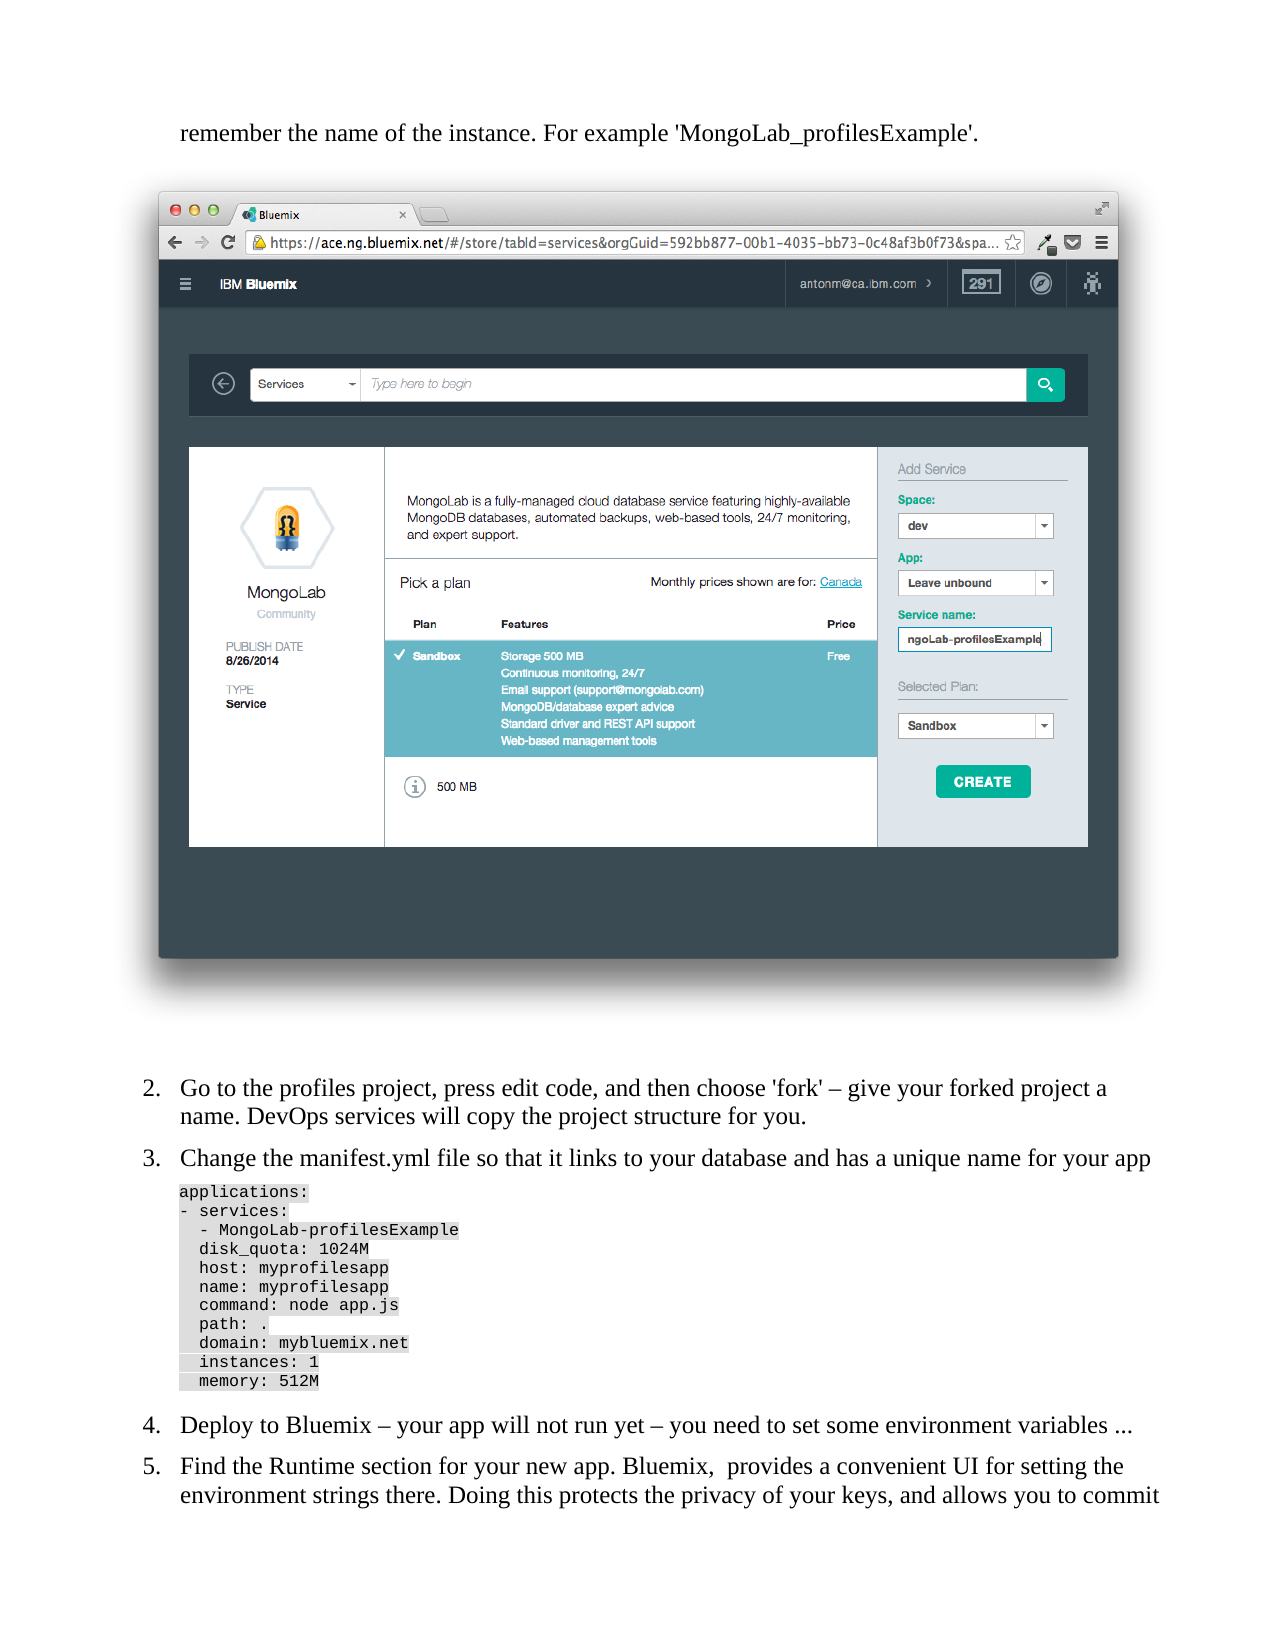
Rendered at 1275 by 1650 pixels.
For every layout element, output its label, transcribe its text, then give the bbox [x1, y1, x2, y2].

list instances: 1 [179, 1353, 1170, 1372]
list memory: 512M [179, 1372, 1170, 1391]
list applications: [309, 1184, 1170, 1203]
list command: node app.js [399, 1297, 1170, 1316]
list - services: [289, 1203, 1170, 1222]
list domain: mybluemix.net [409, 1335, 1170, 1353]
list Deploy to Bluemix – your app will not run yet – you need to set some environment variables ... [142, 1410, 1170, 1439]
list name: myprofilesapp [389, 1278, 1170, 1297]
list disk_quota: 1024M [369, 1240, 1170, 1259]
list Change the manifest.yml file so that it links to your database and has a unique name for your app [142, 1143, 1170, 1171]
list remember the name of the instance. For example 'MongoLab_profilesExample'. [142, 118, 1170, 147]
list Go to the profiles project, press edit code, and then choose 'fork' – give your forked project a name. DevOps services will copy the project structure for you. [142, 1073, 1170, 1130]
picture [105, 159, 1170, 1032]
list Find the Runtime section for your new app. Bluemix, provides a convenient UI for setting the environment strings there. Doing this protects the privacy of your keys, and allows you to commit [142, 1451, 1170, 1509]
list - MongoLab-profilesExample [459, 1222, 1170, 1240]
list path: . [269, 1316, 1170, 1335]
list host: myprofilesapp [389, 1259, 1170, 1278]
